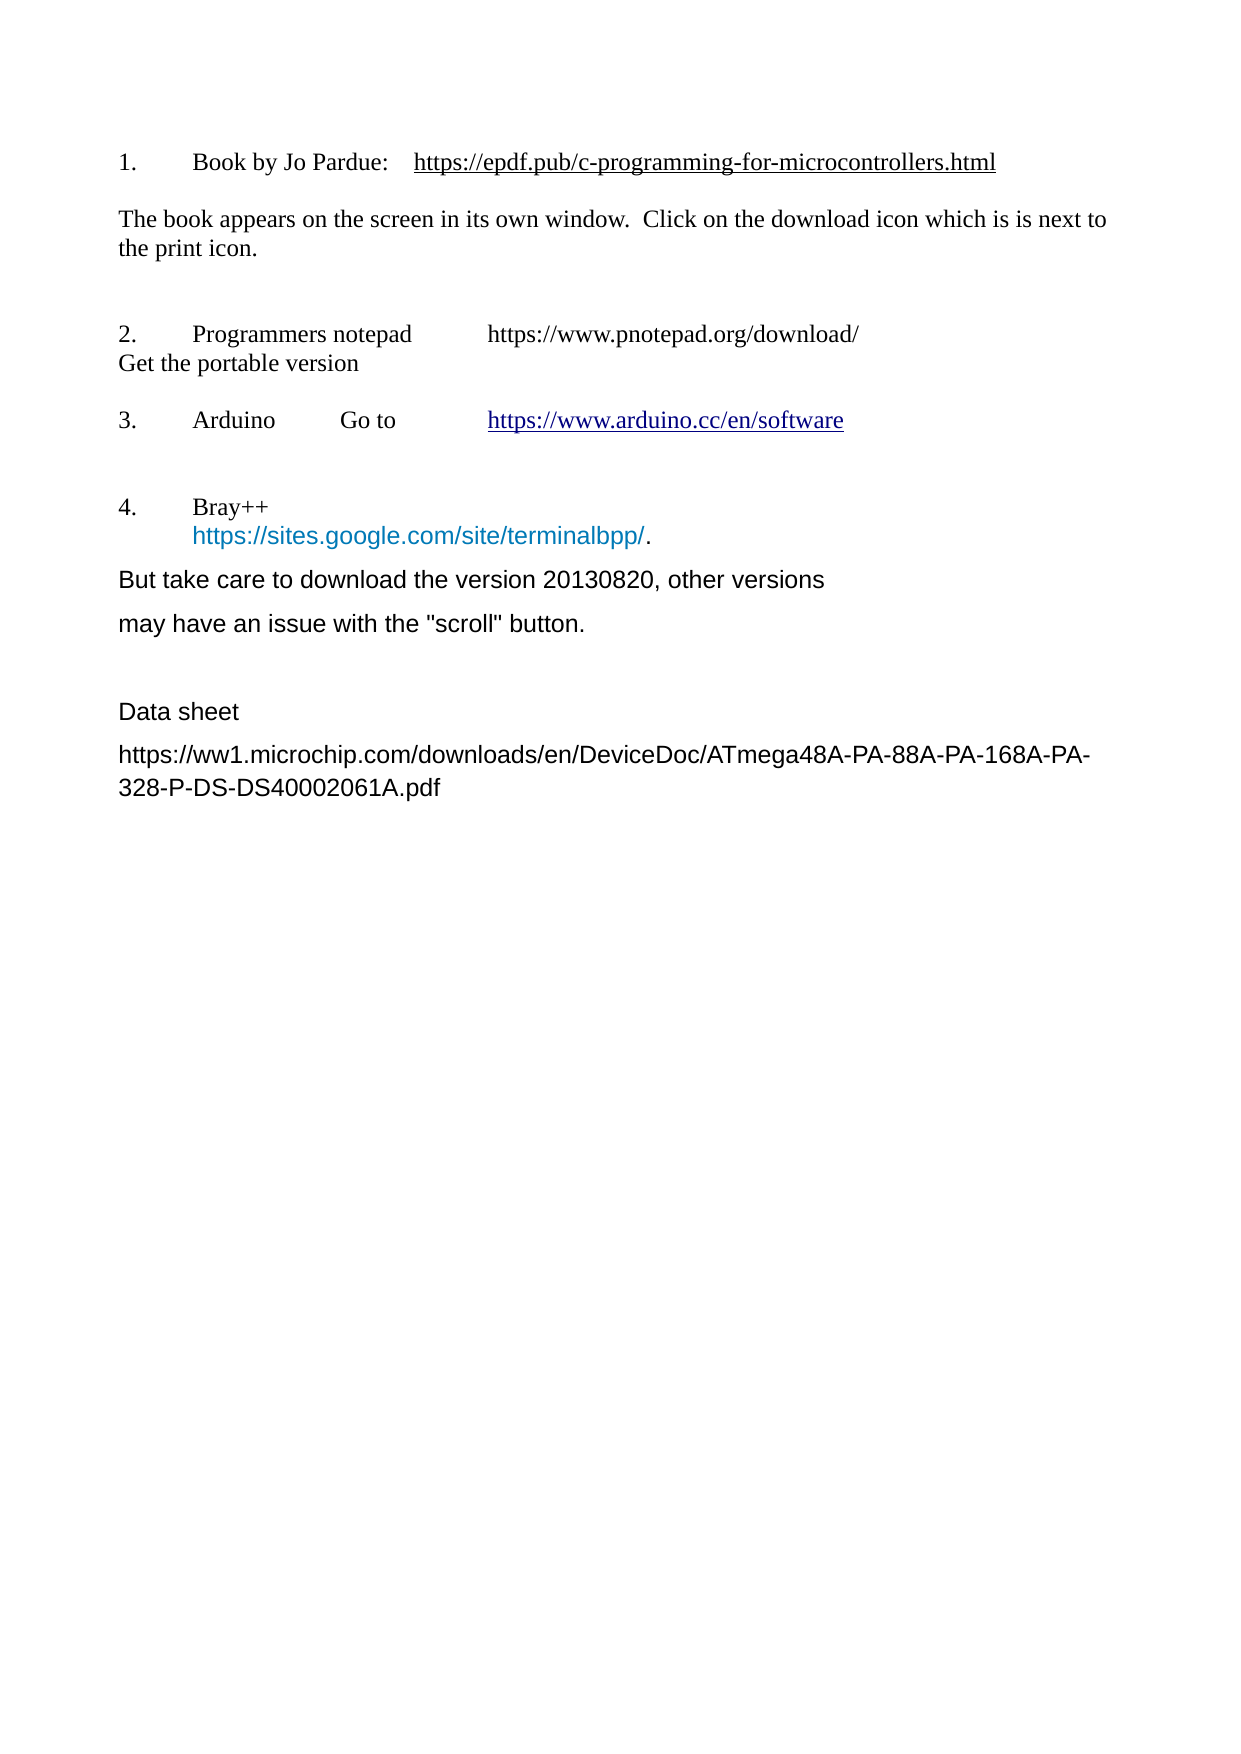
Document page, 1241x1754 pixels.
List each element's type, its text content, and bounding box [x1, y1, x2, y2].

text https://sites.google.com/site/terminalbpp/. [118, 521, 1122, 549]
text 3. Arduino Go to https://www.arduino.cc/en/software [118, 406, 1122, 434]
text 4. Bray++ [118, 492, 1122, 521]
text Data sheet [118, 696, 1122, 725]
text 2. Programmers notepad https://www.pnotepad.org/download/ [118, 319, 1122, 348]
text Get the portable version [118, 348, 1122, 377]
text https://ww1.microchip.com/downloads/en/DeviceDoc/ATmega48A-PA-88A-PA-168A-PA-328-P-DS-DS40002061A.pdf [118, 740, 1122, 802]
text The book appears on the screen in its own window. Click on the download icon which is is next to the print icon. [118, 204, 1122, 262]
text 1. Book by Jo Pardue: https://epdf.pub/c-programming-for-microcontrollers.html [118, 147, 1122, 176]
text may have an issue with the "scroll" button. [118, 608, 1122, 637]
text But take care to download the version 20130820, other versions [118, 564, 1122, 593]
